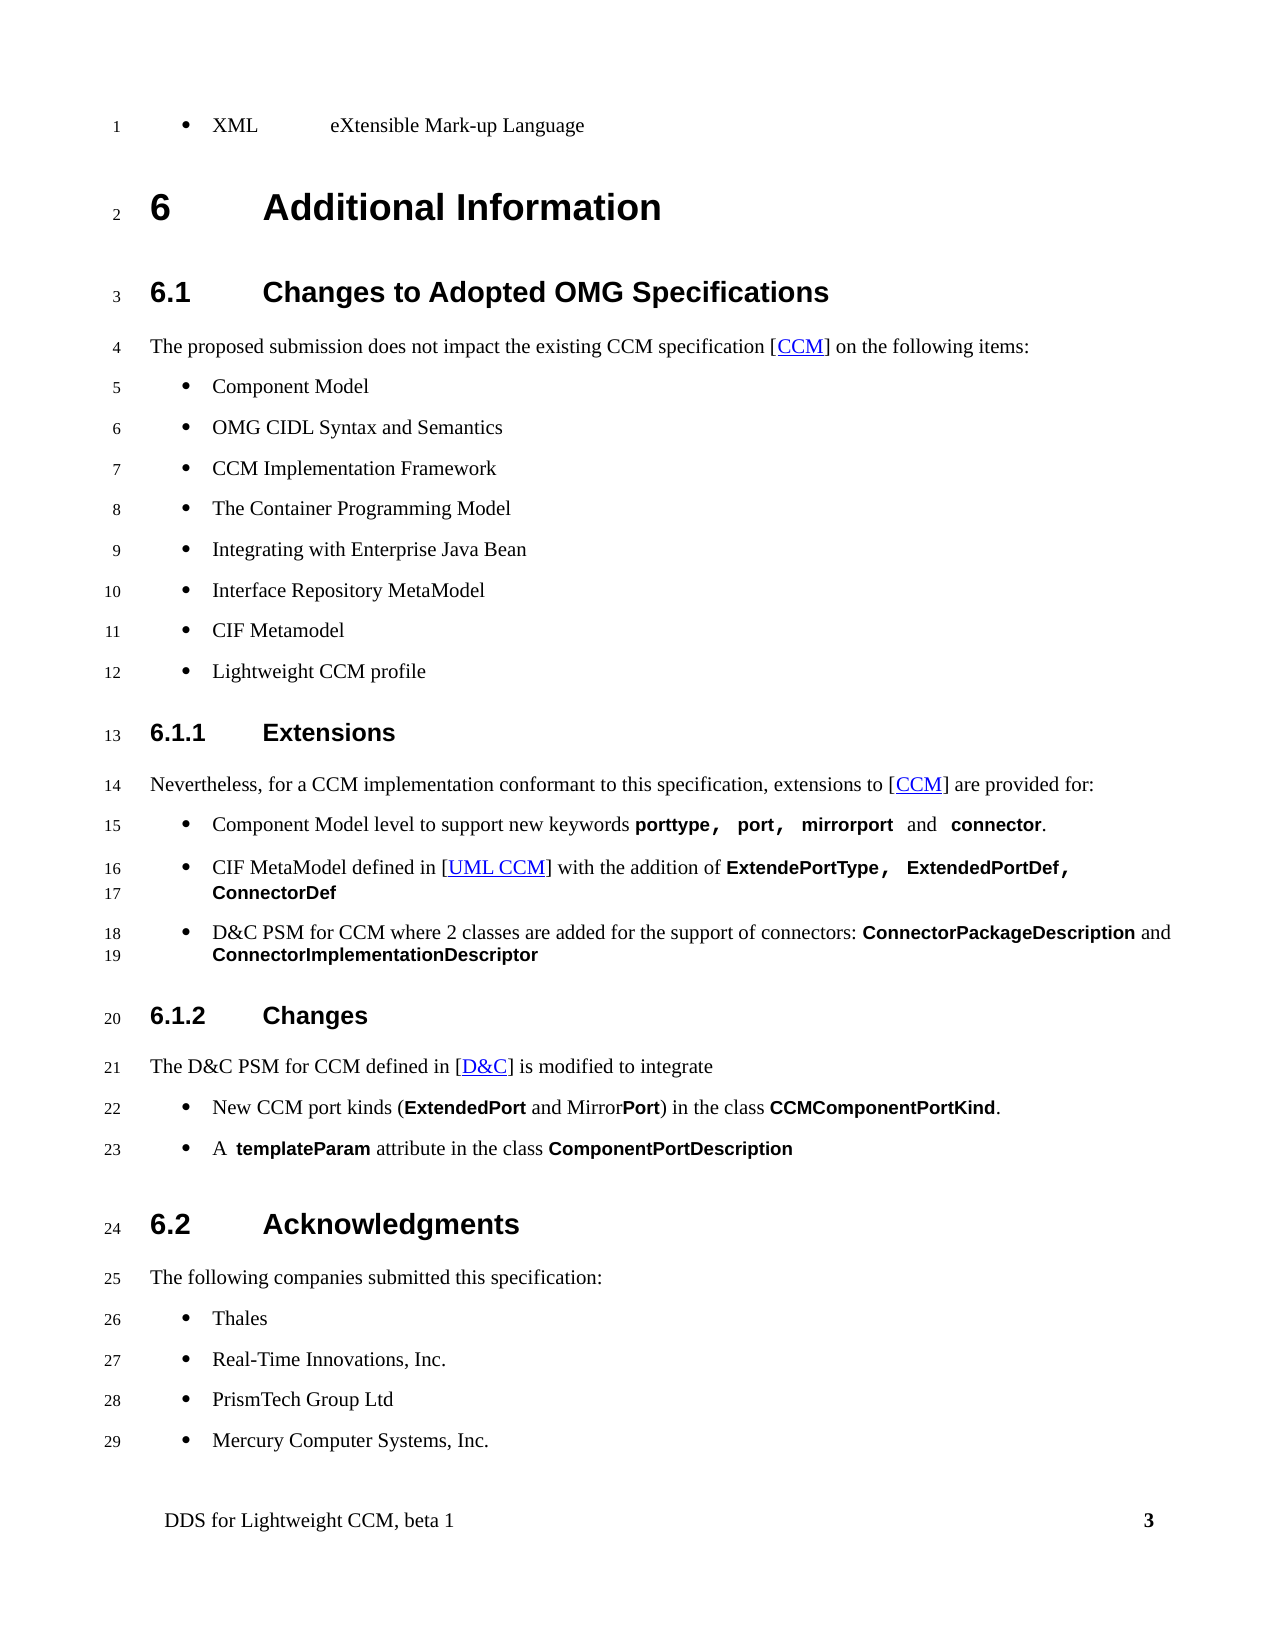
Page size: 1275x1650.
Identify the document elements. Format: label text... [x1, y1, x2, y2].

text The proposed submission does not impact the existing CCM specification [CCM] on the following items: [150, 334, 1200, 358]
text The following companies submitted this specification: [150, 1265, 1200, 1289]
list The Container Programming Model [182, 496, 1200, 520]
subtitle Additional Information [150, 185, 1200, 228]
list Real-Time Innovations, Inc. [182, 1347, 1200, 1371]
list Component Model level to support new keywords porttype, port, mirrorport and connector. [182, 812, 1200, 839]
list PrismTech Group Ltd [182, 1387, 1200, 1411]
list Mercury Computer Systems, Inc. [182, 1428, 1200, 1452]
subtitle Acknowledgments [150, 1207, 1200, 1241]
list Thales [182, 1306, 1200, 1330]
list XML eXtensible Mark-up Language [182, 112, 1200, 137]
list D&C PSM for CCM where 2 classes are added for the support of connectors: ConnectorPackageDescription and ConnectorImplementationDescriptor [182, 920, 1200, 965]
list OMG CIDL Syntax and Semantics [182, 415, 1200, 439]
list Interface Repository MetaModel [182, 577, 1200, 602]
list New CCM port kinds (ExtendedPort and MirrorPort) in the class CCMComponentPortKind. [182, 1095, 1200, 1119]
text Nevertheless, for a CCM implementation conformant to this specification, extensions to [CCM] are provided for: [150, 772, 1200, 796]
subtitle Extensions [150, 718, 1200, 747]
subtitle Changes [150, 1001, 1200, 1029]
text The D&C PSM for CCM defined in [D&C] is modified to integrate [150, 1054, 1200, 1078]
list A templateParam attribute in the class ComponentPortDescription [182, 1136, 1200, 1160]
subtitle Changes to Adopted OMG Specifications [150, 275, 1200, 309]
list CIF Metamodel [182, 618, 1200, 642]
list Integrating with Enterprise Java Bean [182, 537, 1200, 561]
list CCM Implementation Framework [182, 456, 1200, 480]
list Lightweight CCM profile [182, 659, 1200, 683]
list Component Model [182, 374, 1200, 398]
list CIF MetaModel defined in [UML CCM] with the addition of ExtendePortType, ExtendedPortDef, ConnectorDef [182, 855, 1200, 903]
